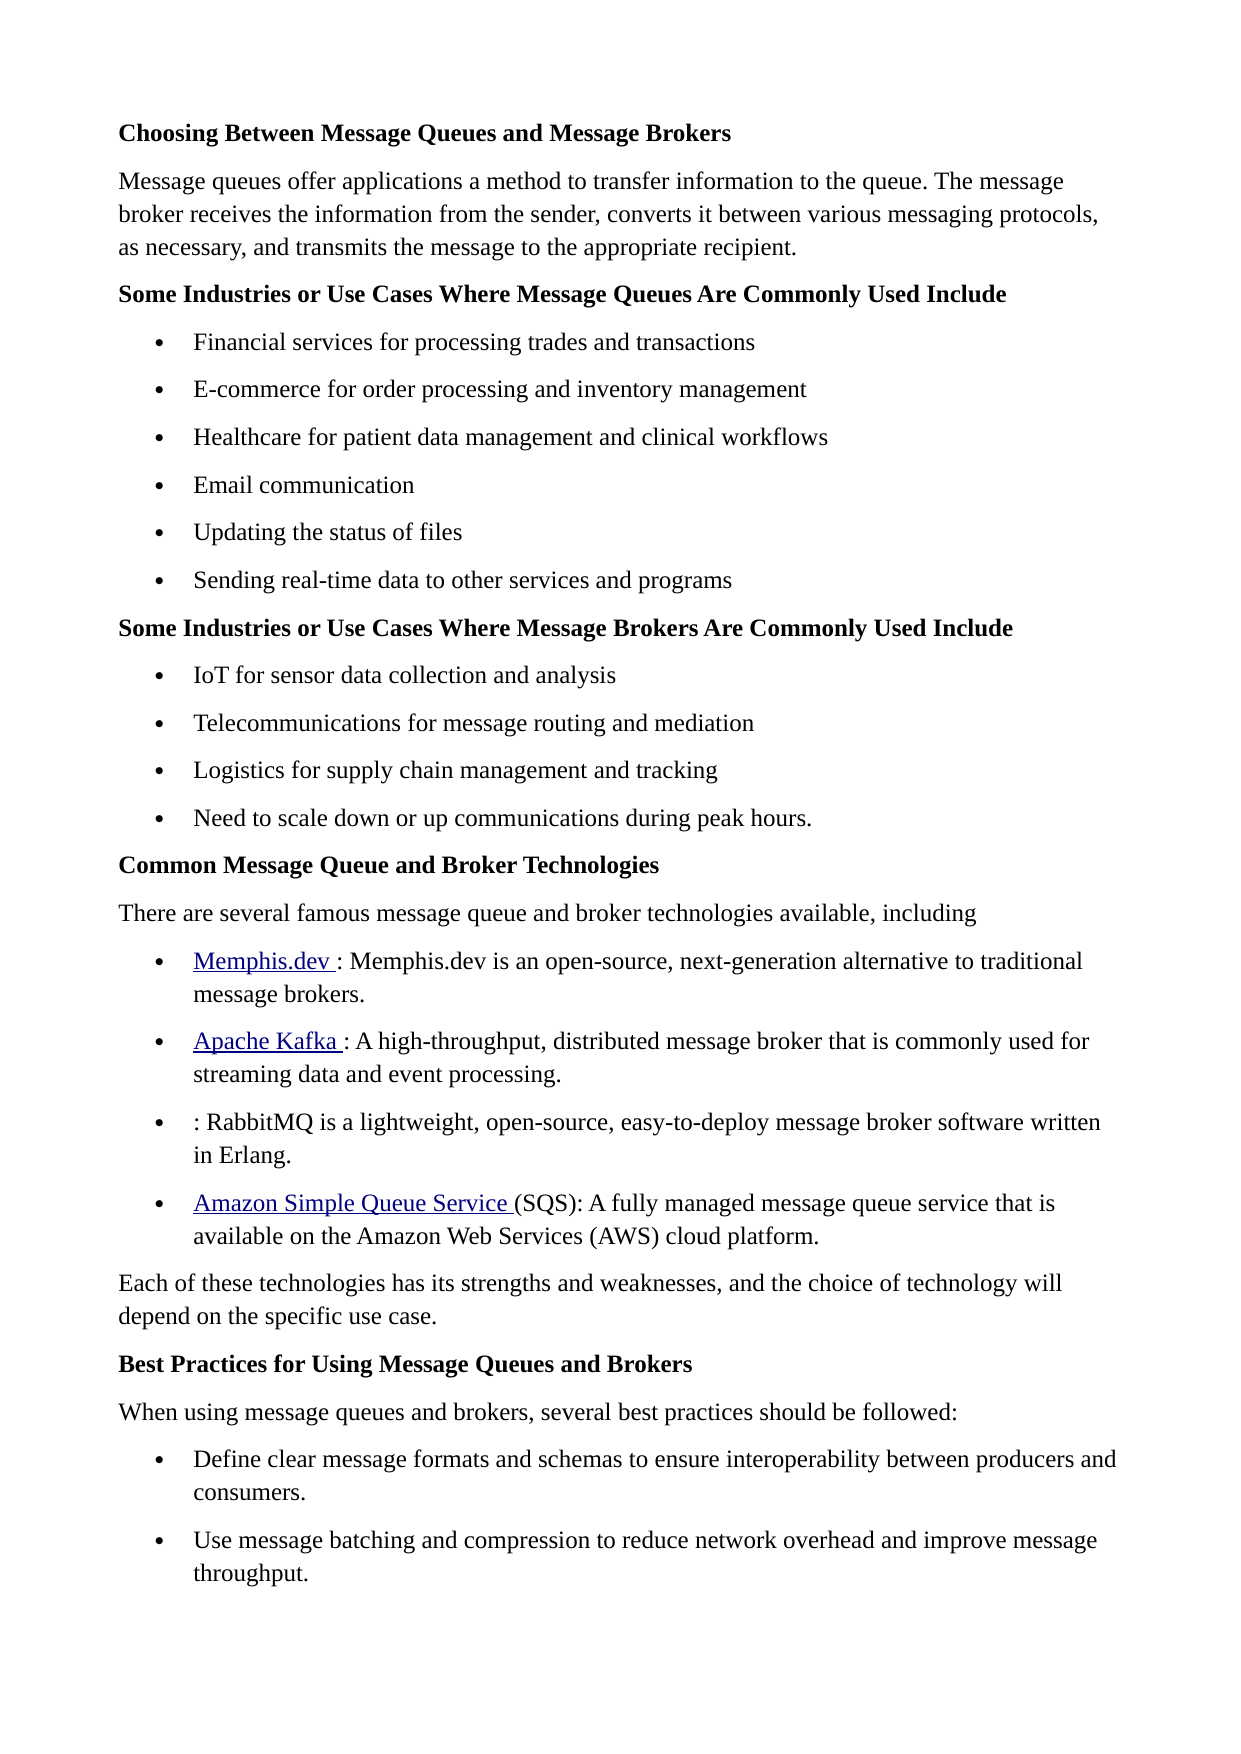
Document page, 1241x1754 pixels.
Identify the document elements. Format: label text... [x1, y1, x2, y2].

text There are several famous message queue and broker technologies available, including [118, 898, 1122, 927]
list Sending real-time data to other services and programs [156, 565, 1122, 594]
list Telecommunications for message routing and mediation [156, 708, 1122, 737]
text Common Message Queue and Broker Technologies [118, 851, 1122, 879]
text When using message queues and brokers, several best practices should be followed: [118, 1397, 1122, 1425]
list Define clear message formats and schemas to ensure interoperability between producers and consumers. [156, 1444, 1122, 1506]
text Message queues offer applications a method to transfer information to the queue. The message broker receives the information from the sender, converts it between various messaging protocols, as necessary, and transmits the message to the appropriate recipient. [118, 166, 1122, 261]
list Updating the status of files [156, 517, 1122, 546]
list Healthcare for patient data management and clinical workflows [156, 422, 1122, 451]
list Use message batching and compression to reduce network overhead and improve message throughput. [156, 1525, 1122, 1587]
list Apache Kafka : A high-throughput, distributed message broker that is commonly used for streaming data and event processing. [156, 1026, 1122, 1088]
list Amazon Simple Queue Service (SQS): A fully managed message queue service that is available on the Amazon Web Services (AWS) cloud platform. [156, 1188, 1122, 1249]
list : RabbitMQ is a lightweight, open-source, easy-to-deploy message broker software written in Erlang. [156, 1107, 1122, 1169]
list Email communication [156, 470, 1122, 498]
text Choosing Between Message Queues and Message Brokers [118, 118, 1122, 147]
list IoT for sensor data collection and analysis [156, 660, 1122, 689]
text Some Industries or Use Cases Where Message Brokers Are Commonly Used Include [118, 613, 1122, 641]
list Logistics for supply chain management and tracking [156, 755, 1122, 784]
list Memphis.dev : Memphis.dev is an open-source, next-generation alternative to traditional message brokers. [156, 946, 1122, 1008]
text Each of these technologies has its strengths and weaknesses, and the choice of technology will depend on the specific use case. [118, 1268, 1122, 1330]
text Best Practices for Using Message Queues and Brokers [118, 1349, 1122, 1378]
list Need to scale down or up communications during peak hours. [156, 803, 1122, 832]
text Some Industries or Use Cases Where Message Queues Are Commonly Used Include [118, 279, 1122, 308]
list Financial services for processing trades and transactions [156, 327, 1122, 356]
list E-commerce for order processing and inventory management [156, 374, 1122, 403]
